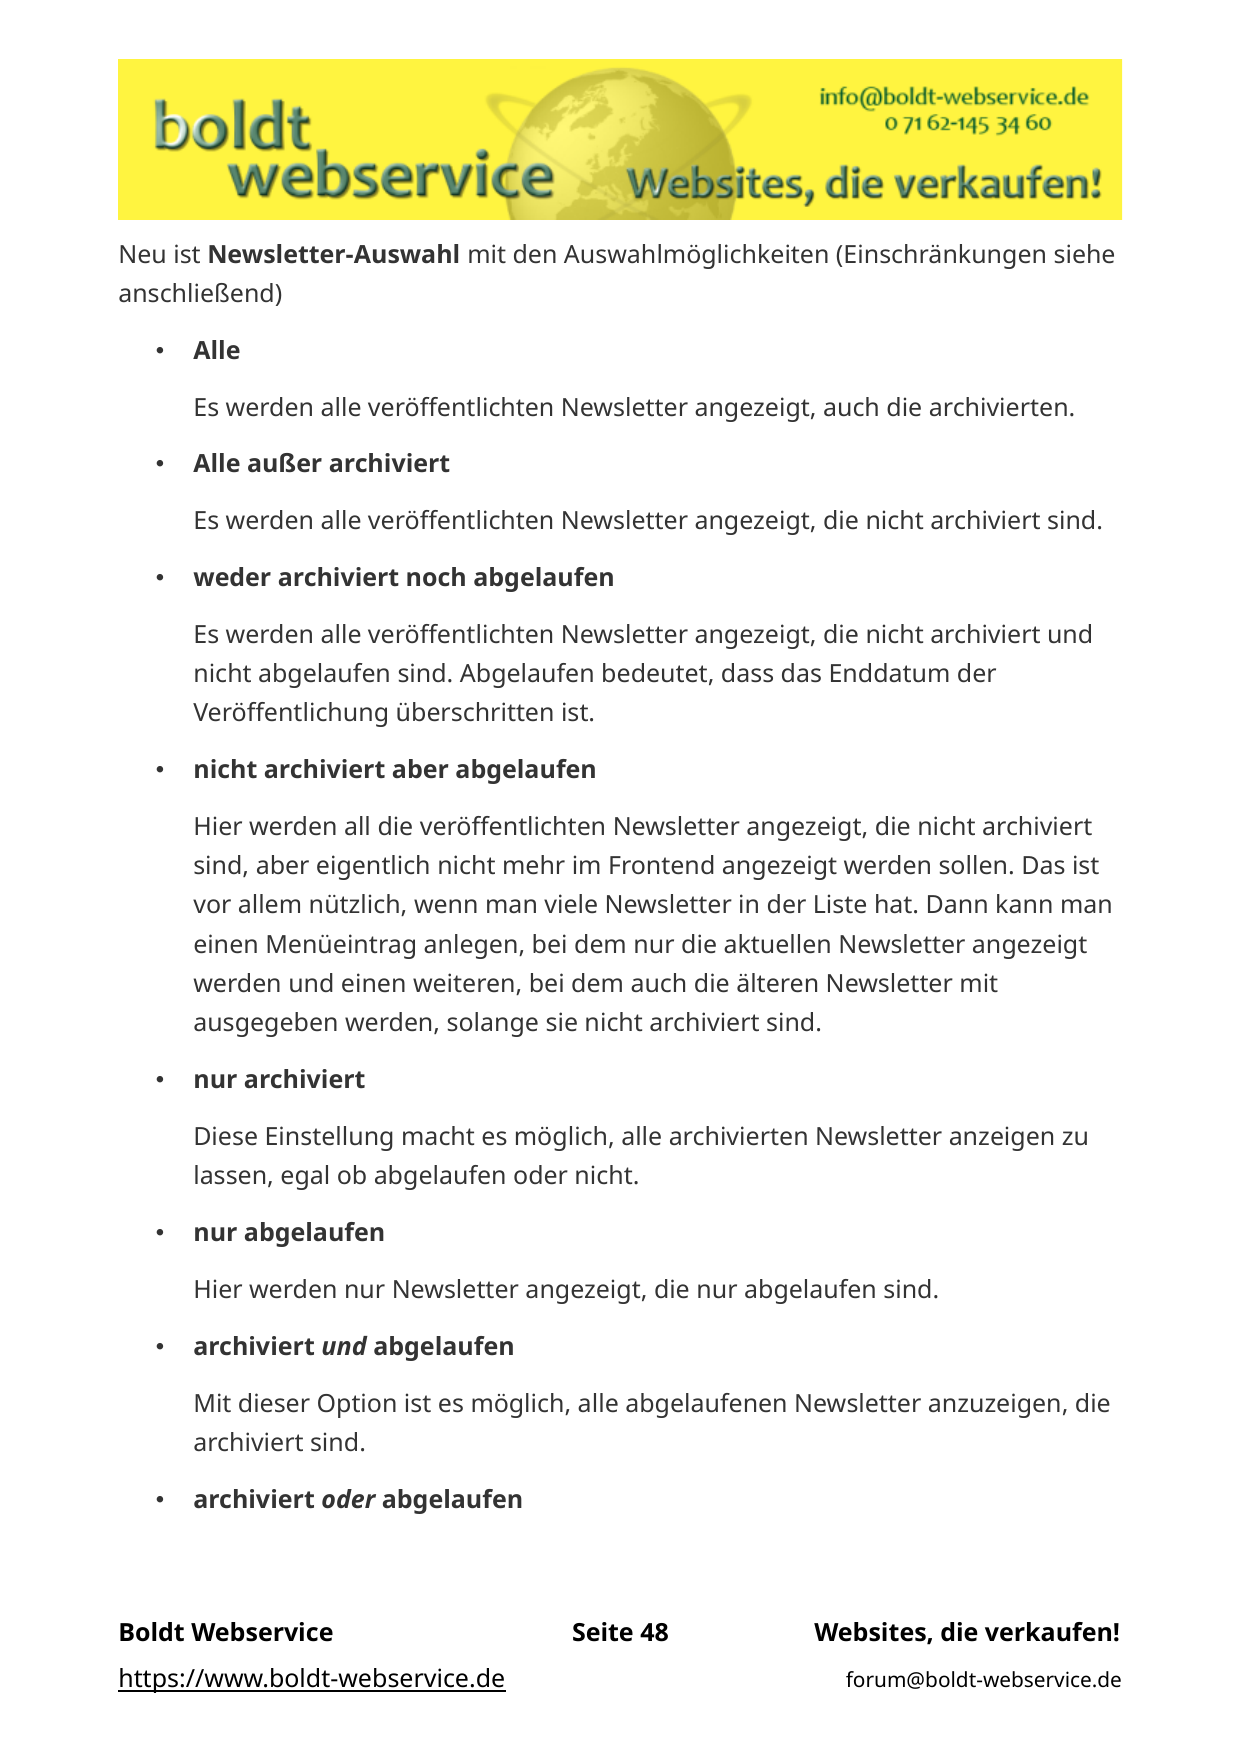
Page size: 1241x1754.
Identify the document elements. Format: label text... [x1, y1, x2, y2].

list nur abgelaufen [156, 1214, 1122, 1248]
list Alle [156, 332, 1122, 366]
list Alle außer archiviert [156, 446, 1122, 480]
picture [118, 59, 1123, 220]
list Es werden alle veröffentlichten Newsletter angezeigt, auch die archivierten. [156, 389, 1122, 423]
list weder archiviert noch abgelaufen [156, 560, 1122, 594]
list archiviert und abgelaufen [156, 1328, 1122, 1362]
list Diese Einstellung macht es möglich, alle archivierten Newsletter anzeigen zu lassen, egal ob abgelaufen oder nicht. [156, 1118, 1122, 1192]
list nur archiviert [156, 1061, 1122, 1096]
list Mit dieser Option ist es möglich, alle abgelaufenen Newsletter anzuzeigen, die archiviert sind. [156, 1385, 1122, 1458]
list archiviert oder abgelaufen [156, 1481, 1122, 1515]
list Es werden alle veröffentlichten Newsletter angezeigt, die nicht archiviert sind. [156, 503, 1122, 537]
list Es werden alle veröffentlichten Newsletter angezeigt, die nicht archiviert und nicht abgelaufen sind. Abgelaufen bedeutet, dass das Enddatum der Veröffentlichung überschritten ist. [156, 617, 1122, 729]
list Hier werden nur Newsletter angezeigt, die nur abgelaufen sind. [156, 1271, 1122, 1305]
text Neu ist Newsletter-Auswahl mit den Auswahlmöglichkeiten (Einschränkungen siehe anschließend) [118, 236, 1122, 309]
list Hier werden all die veröffentlichten Newsletter angezeigt, die nicht archiviert sind, aber eigentlich nicht mehr im Frontend angezeigt werden sollen. Das ist vor allem nützlich, wenn man viele Newsletter in der Liste hat. Dann kann man einen Menüeintrag anlegen, bei dem nur die aktuellen Newsletter angezeigt werden und einen weiteren, bei dem auch die älteren Newsletter mit ausgegeben werden, solange sie nicht archiviert sind. [156, 809, 1122, 1039]
list nicht archiviert aber abgelaufen [156, 752, 1122, 786]
